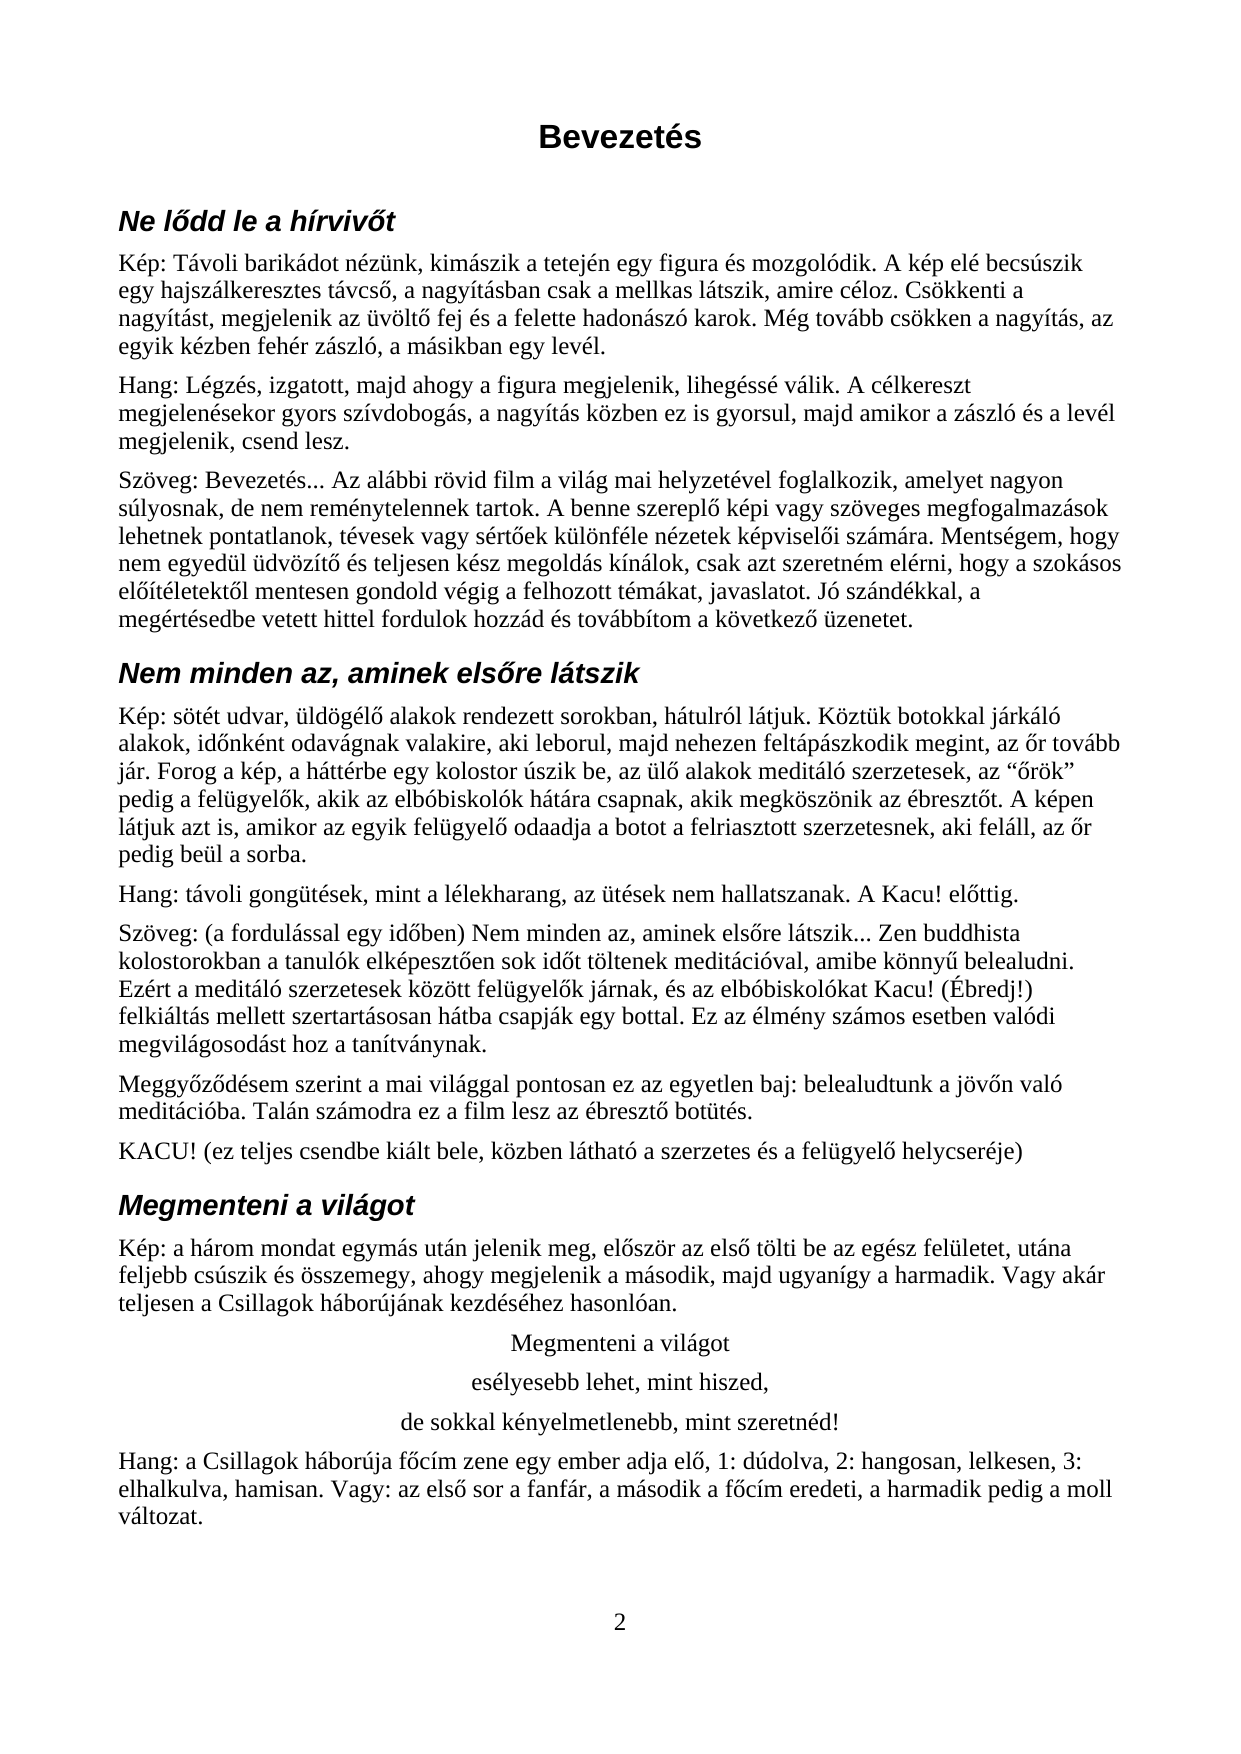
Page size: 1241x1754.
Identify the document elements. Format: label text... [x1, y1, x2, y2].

subtitle Nem minden az, aminek elsőre látszik [118, 657, 1122, 690]
text de sokkal kényelmetlenebb, mint szeretnéd! [118, 1408, 1122, 1435]
subtitle Megmenteni a világot [118, 1189, 1122, 1222]
text Kép: Távoli barikádot nézünk, kimászik a tetején egy figura és mozgolódik. A kép elé becsúszik egy hajszálkeresztes távcső, a nagyításban csak a mellkas látszik, amire céloz. Csökkenti a nagyítást, megjelenik az üvöltő fej és a felette hadonászó karok. Még tovább csökken a nagyítás, az egyik kézben fehér zászló, a másikban egy levél. [118, 249, 1122, 360]
text Kép: a három mondat egymás után jelenik meg, először az első tölti be az egész felületet, utána feljebb csúszik és összemegy, ahogy megjelenik a második, majd ugyanígy a harmadik. Vagy akár teljesen a Csillagok háborújának kezdéséhez hasonlóan. [118, 1234, 1122, 1317]
text Szöveg: Bevezetés... Az alábbi rövid film a világ mai helyzetével foglalkozik, amelyet nagyon súlyosnak, de nem reménytelennek tartok. A benne szereplő képi vagy szöveges megfogalmazások lehetnek pontatlanok, tévesek vagy sértőek különféle nézetek képviselői számára. Mentségem, hogy nem egyedül üdvözítő és teljesen kész megoldás kínálok, csak azt szeretném elérni, hogy a szokásos előítéletektől mentesen gondold végig a felhozott témákat, javaslatot. Jó szándékkal, a megértésedbe vetett hittel fordulok hozzád és továbbítom a következő üzenetet. [118, 466, 1122, 633]
text Hang: Légzés, izgatott, majd ahogy a figura megjelenik, lihegéssé válik. A célkereszt megjelenésekor gyors szívdobogás, a nagyítás közben ez is gyorsul, majd amikor a zászló és a levél megjelenik, csend lesz. [118, 372, 1122, 455]
text Kép: sötét udvar, üldögélő alakok rendezett sorokban, hátulról látjuk. Köztük botokkal járkáló alakok, időnként odavágnak valakire, aki leborul, majd nehezen feltápászkodik megint, az őr tovább jár. Forog a kép, a háttérbe egy kolostor úszik be, az ülő alakok meditáló szerzetesek, az “őrök” pedig a felügyelők, akik az elbóbiskolók hátára csapnak, akik megköszönik az ébresztőt. A képen látjuk azt is, amikor az egyik felügyelő odaadja a botot a felriasztott szerzetesnek, aki feláll, az őr pedig beül a sorba. [118, 702, 1122, 868]
text esélyesebb lehet, mint hiszed, [118, 1368, 1122, 1396]
text Hang: távoli gongütések, mint a lélekharang, az ütések nem hallatszanak. A Kacu! előttig. [118, 880, 1122, 908]
text Hang: a Csillagok háborúja főcím zene egy ember adja elő, 1: dúdolva, 2: hangosan, lelkesen, 3: elhalkulva, hamisan. Vagy: az első sor a fanfár, a második a főcím eredeti, a harmadik pedig a moll változat. [118, 1447, 1122, 1530]
subtitle Bevezetés [118, 118, 1122, 156]
text Szöveg: (a fordulással egy időben) Nem minden az, aminek elsőre látszik... Zen buddhista kolostorokban a tanulók elképesztően sok időt töltenek meditációval, amibe könnyű belealudni. Ezért a meditáló szerzetesek között felügyelők járnak, és az elbóbiskolókat Kacu! (Ébredj!) felkiáltás mellett szertartásosan hátba csapják egy bottal. Ez az élmény számos esetben valódi megvilágosodást hoz a tanítványnak. [118, 919, 1122, 1058]
subtitle Ne lődd le a hírvivőt [118, 204, 1122, 237]
text Meggyőződésem szerint a mai világgal pontosan ez az egyetlen baj: belealudtunk a jövőn való meditációba. Talán számodra ez a film lesz az ébresztő botütés. [118, 1070, 1122, 1125]
text Megmenteni a világot [118, 1329, 1122, 1356]
text KACU! (ez teljes csendbe kiált bele, közben látható a szerzetes és a felügyelő helycseréje) [118, 1137, 1122, 1164]
